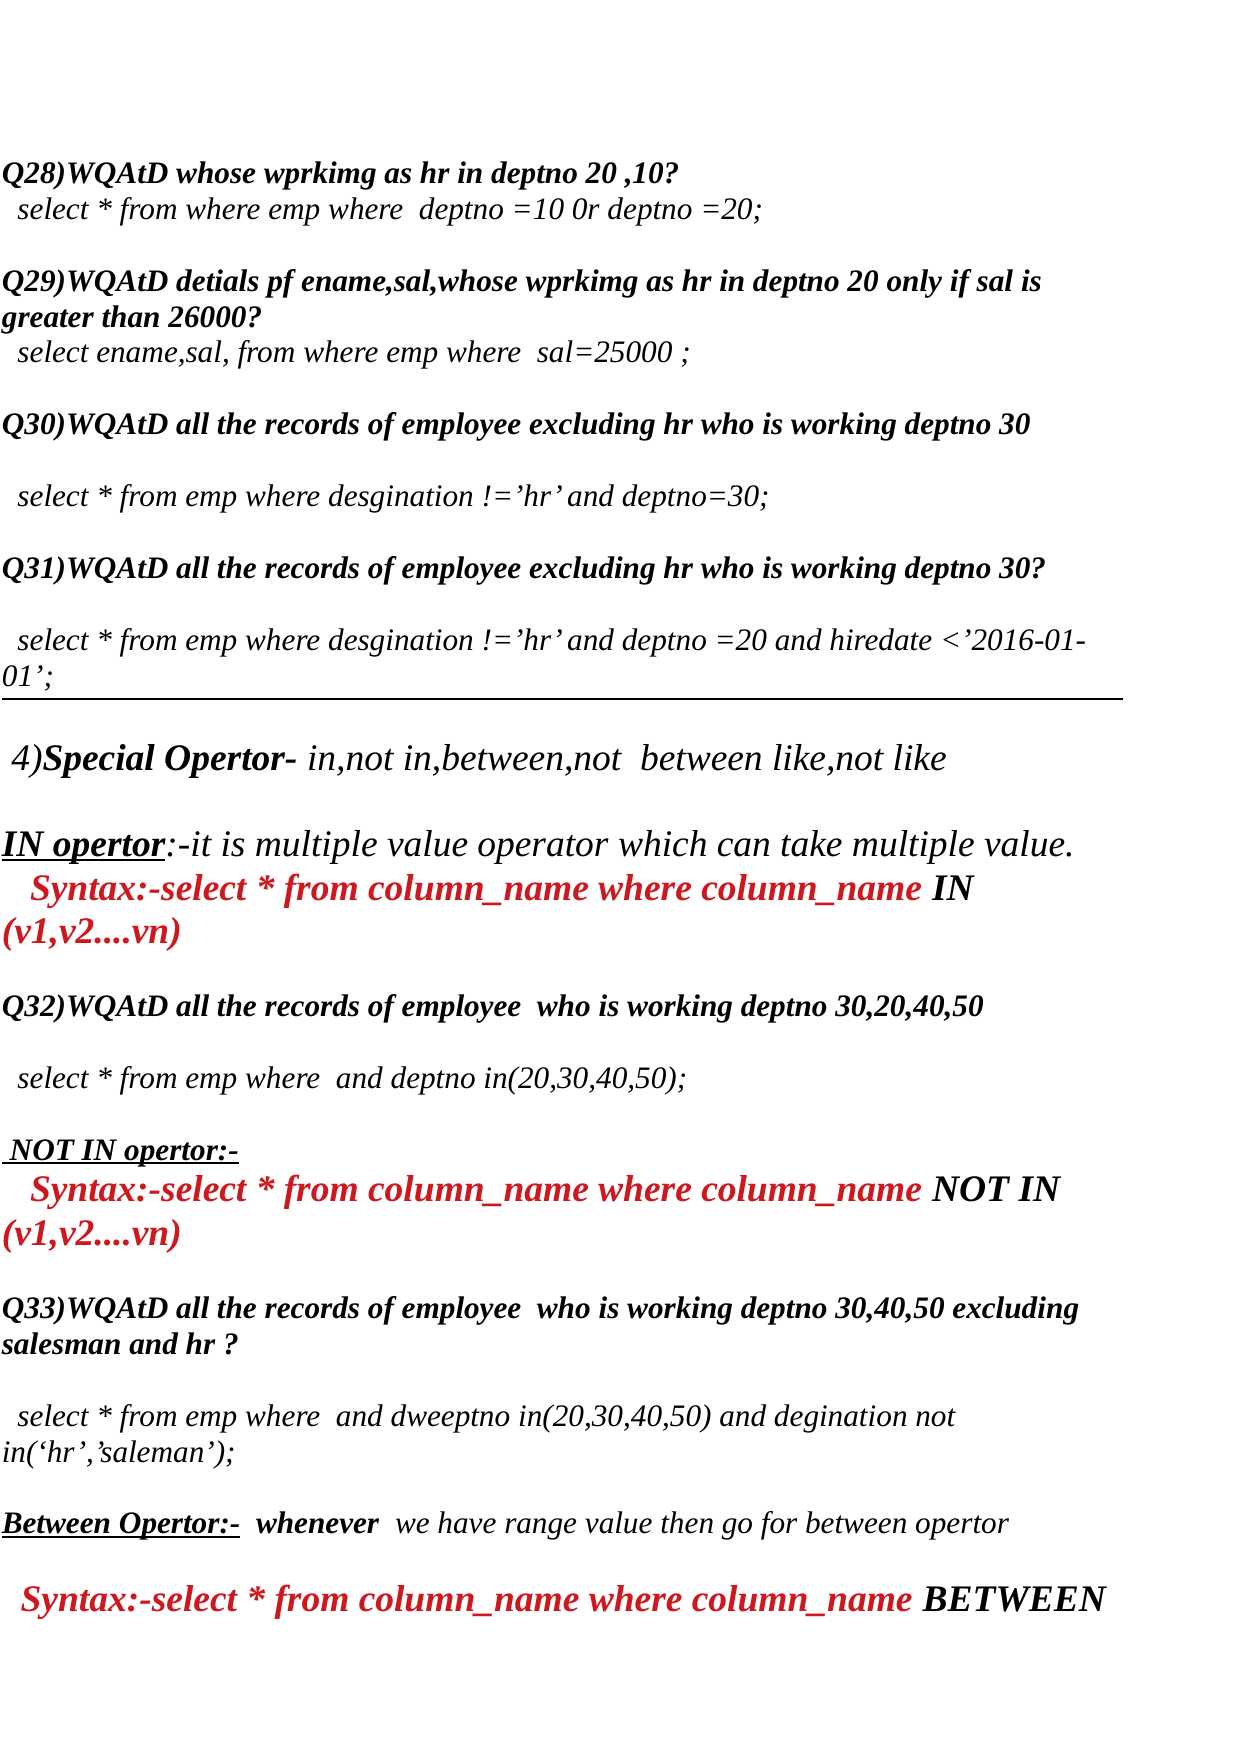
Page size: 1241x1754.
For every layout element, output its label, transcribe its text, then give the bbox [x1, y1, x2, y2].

text Q32)WQAtD all the records of employee who is working deptno 30,20,40,50 [2, 987, 1123, 1023]
text Q33)WQAtD all the records of employee who is working deptno 30,40,50 excluding salesman and hr ? [2, 1289, 1123, 1361]
text IN opertor:-it is multiple value operator which can take multiple value. [2, 822, 1123, 865]
text select * from emp where desgination !=’hr’ and deptno=30; [2, 477, 1123, 513]
text Between Opertor:- whenever we have range value then go for between opertor [2, 1505, 1123, 1541]
text Q30)WQAtD all the records of employee excluding hr who is working deptno 30 [2, 406, 1123, 442]
text select ename,sal, from where emp where sal=25000 ; [2, 334, 1123, 370]
text Q28)WQAtD whose wprkimg as hr in deptno 20 ,10? [2, 154, 1123, 190]
text Syntax:-select * from column_name where column_name BETWEEN [2, 1577, 1123, 1620]
text select * from emp where and dweeptno in(20,30,40,50) and degination not in(‘hr’,’saleman’); [2, 1397, 1123, 1469]
text Syntax:-select * from column_name where column_name NOT IN (v1,v2....vn) [2, 1167, 1123, 1253]
text 4)Special Opertor- in,not in,between,not between like,not like [2, 736, 1123, 779]
text NOT IN opertor:- [2, 1131, 1123, 1167]
text Q31)WQAtD all the records of employee excluding hr who is working deptno 30? [2, 549, 1123, 585]
text Q29)WQAtD detials pf ename,sal,whose wprkimg as hr in deptno 20 only if sal is greater than 26000? [2, 262, 1123, 334]
text select * from emp where and deptno in(20,30,40,50); [2, 1059, 1123, 1095]
text select * from where emp where deptno =10 0r deptno =20; [2, 190, 1123, 226]
text Syntax:-select * from column_name where column_name IN (v1,v2....vn) [2, 865, 1123, 951]
text select * from emp where desgination !=’hr’ and deptno =20 and hiredate <’2016-01-01’; [2, 621, 1123, 698]
